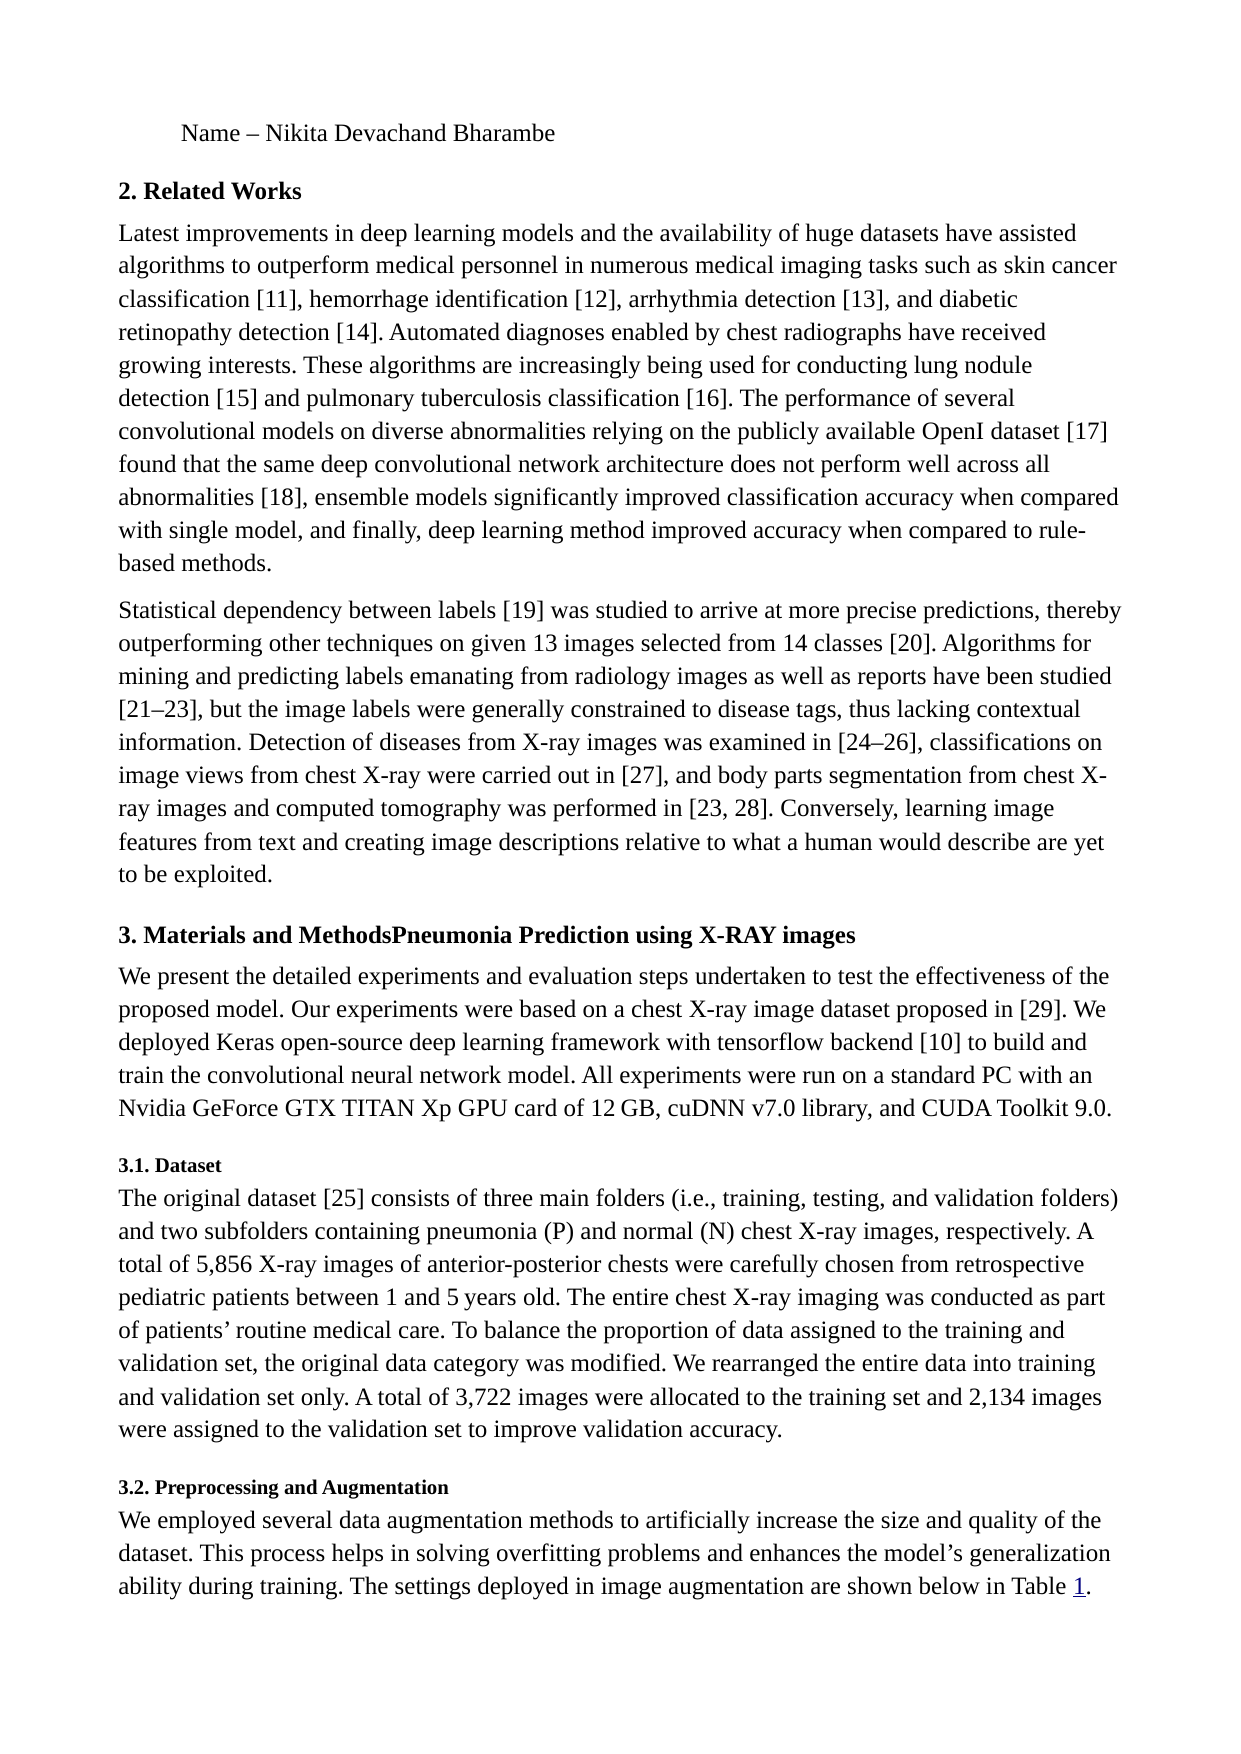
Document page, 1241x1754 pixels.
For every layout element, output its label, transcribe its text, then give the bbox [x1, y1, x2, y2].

subtitle 3. Materials and MethodsPneumonia Prediction using X-RAY images [118, 920, 1122, 948]
text We employed several data augmentation methods to artificially increase the size and quality of the dataset. This process helps in solving overfitting problems and enhances the model’s generalization ability during training. The settings deployed in image augmentation are shown below in Table 1. [118, 1505, 1122, 1600]
text Latest improvements in deep learning models and the availability of huge datasets have assisted algorithms to outperform medical personnel in numerous medical imaging tasks such as skin cancer classification [11], hemorrhage identification [12], arrhythmia detection [13], and diabetic retinopathy detection [14]. Automated diagnoses enabled by chest radiographs have received growing interests. These algorithms are increasingly being used for conducting lung nodule detection [15] and pulmonary tuberculosis classification [16]. The performance of several convolutional models on diverse abnormalities relying on the publicly available OpenI dataset [17] found that the same deep convolutional network architecture does not perform well across all abnormalities [18], ensemble models significantly improved classification accuracy when compared with single model, and finally, deep learning method improved accuracy when compared to rule-based methods. [118, 218, 1122, 577]
subtitle 2. Related Works [118, 176, 1122, 205]
subtitle 3.2. Preprocessing and Augmentation [118, 1475, 1122, 1499]
text Statistical dependency between labels [19] was studied to arrive at more precise predictions, thereby outperforming other techniques on given 13 images selected from 14 classes [20]. Algorithms for mining and predicting labels emanating from radiology images as well as reports have been studied [21–23], but the image labels were generally constrained to disease tags, thus lacking contextual information. Detection of diseases from X-ray images was examined in [24–26], classifications on image views from chest X-ray were carried out in [27], and body parts segmentation from chest X-ray images and computed tomography was performed in [23, 28]. Conversely, learning image features from text and creating image descriptions relative to what a human would describe are yet to be exploited. [118, 595, 1122, 888]
subtitle 3.1. Dataset [118, 1153, 1122, 1177]
text The original dataset [25] consists of three main folders (i.e., training, testing, and validation folders) and two subfolders containing pneumonia (P) and normal (N) chest X-ray images, respectively. A total of 5,856 X-ray images of anterior-posterior chests were carefully chosen from retrospective pediatric patients between 1 and 5 years old. The entire chest X-ray imaging was conducted as part of patients’ routine medical care. To balance the proportion of data assigned to the training and validation set, the original data category was modified. We rearranged the entire data into training and validation set only. A total of 3,722 images were allocated to the training set and 2,134 images were assigned to the validation set to improve validation accuracy. [118, 1183, 1122, 1443]
text We present the detailed experiments and evaluation steps undertaken to test the effectiveness of the proposed model. Our experiments were based on a chest X-ray image dataset proposed in [29]. We deployed Keras open-source deep learning framework with tensorflow backend [10] to build and train the convolutional neural network model. All experiments were run on a standard PC with an Nvidia GeForce GTX TITAN Xp GPU card of 12 GB, cuDNN v7.0 library, and CUDA Toolkit 9.0. [118, 961, 1122, 1122]
